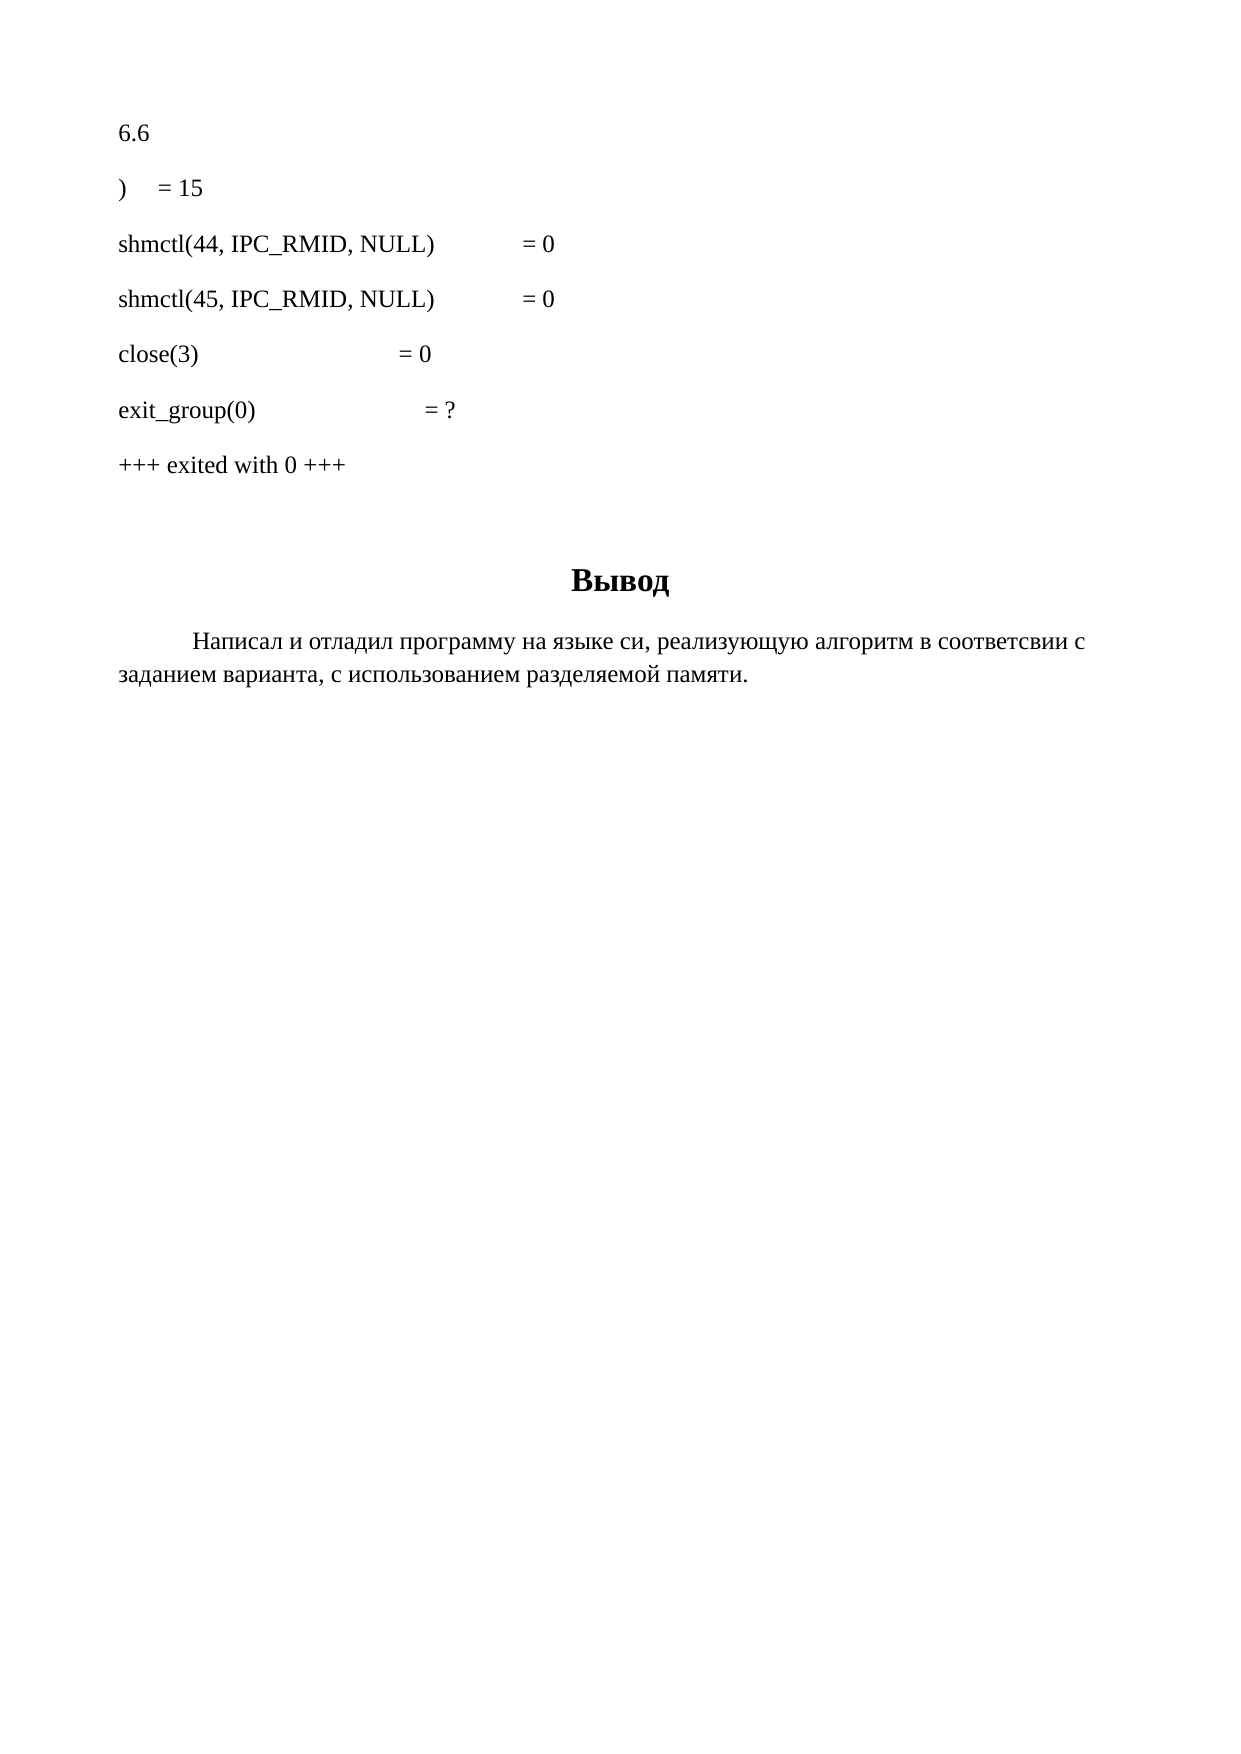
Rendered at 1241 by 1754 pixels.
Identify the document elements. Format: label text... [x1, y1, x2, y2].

text Написал и отладил программу на языке си, реализующую алгоритм в соответсвии с заданием варианта, с использованием разделяемой памяти. [118, 626, 1122, 688]
text Вывод [136, 561, 1104, 599]
text 6.6 [118, 118, 1104, 147]
text close(3) = 0 [118, 339, 1104, 368]
text +++ exited with 0 +++ [118, 450, 1104, 513]
text ) = 15 [118, 173, 1104, 202]
text exit_group(0) = ? [118, 395, 1104, 423]
text shmctl(44, IPC_RMID, NULL) = 0 [118, 229, 1104, 257]
text shmctl(45, IPC_RMID, NULL) = 0 [118, 284, 1104, 313]
